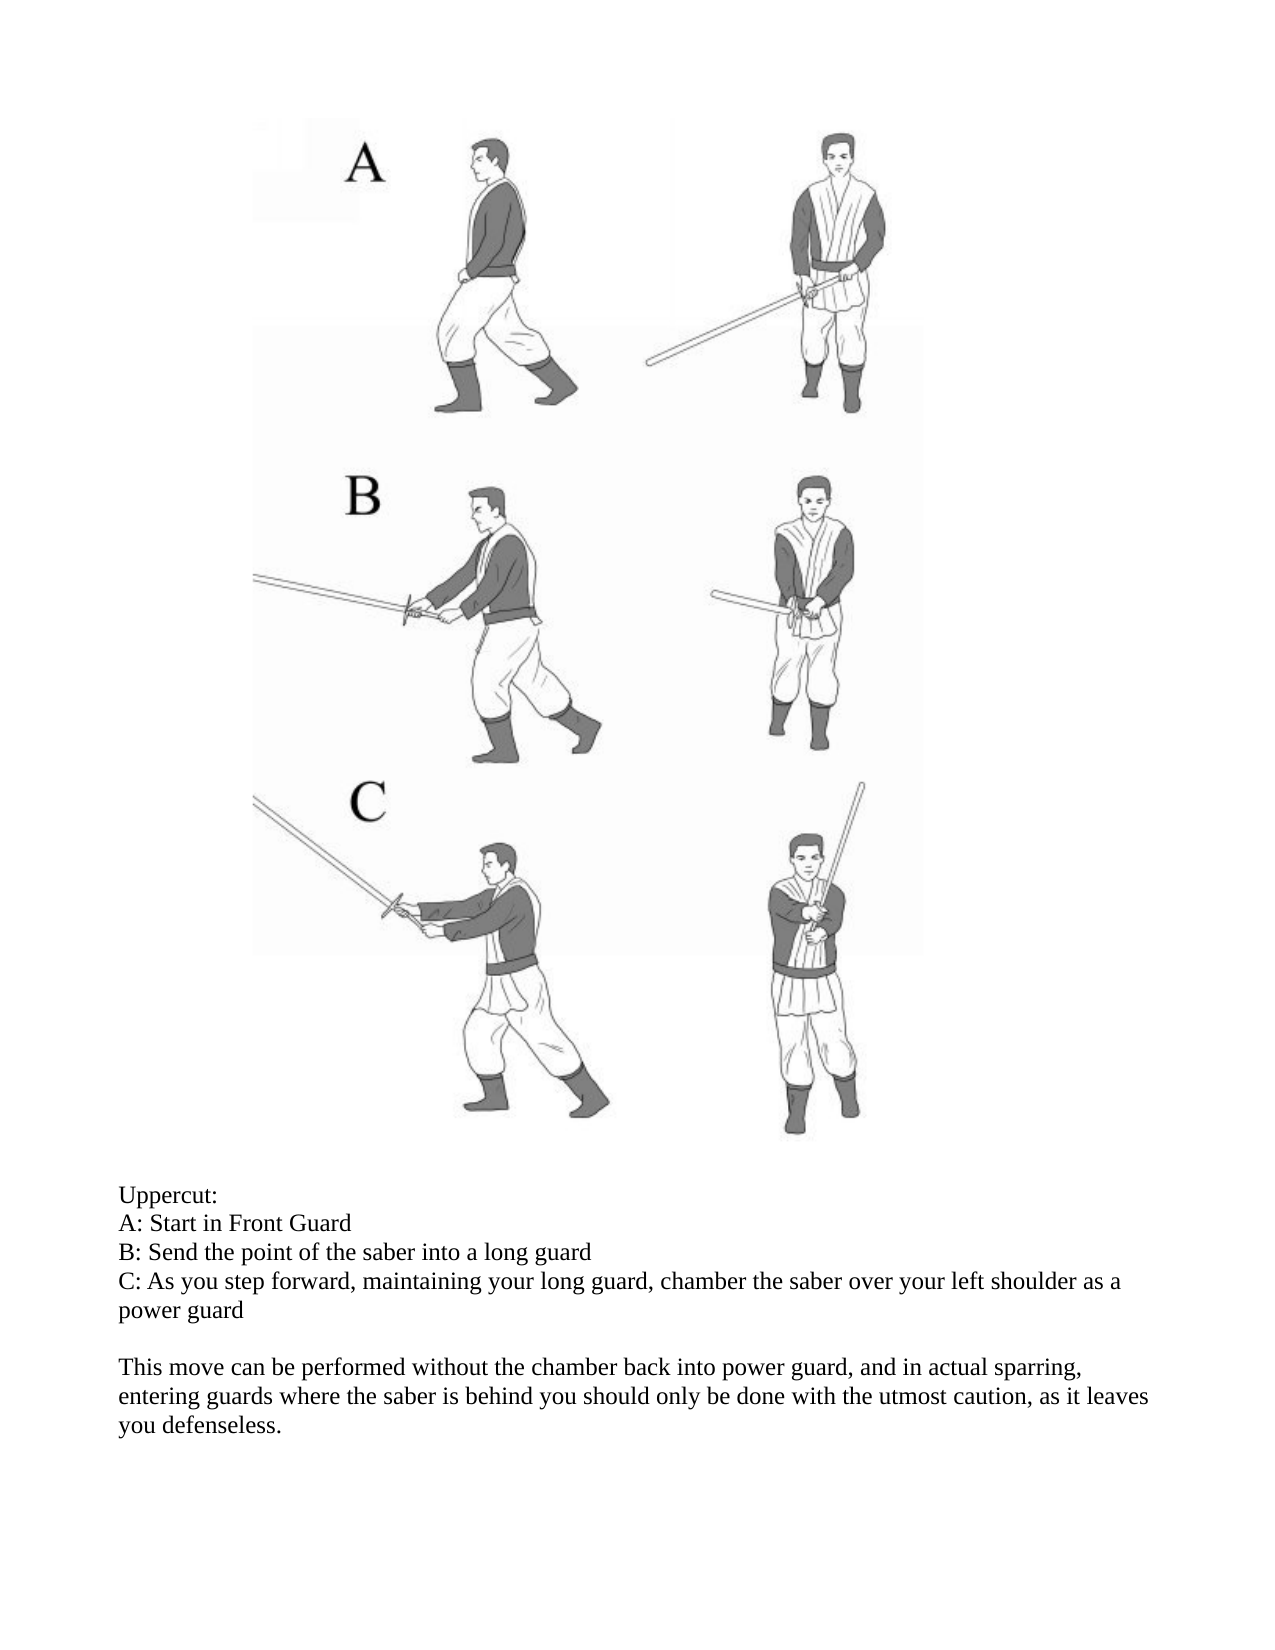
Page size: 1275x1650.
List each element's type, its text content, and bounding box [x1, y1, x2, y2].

text A: Start in Front Guard [118, 1208, 1157, 1237]
text B: Send the point of the saber into a long guard [118, 1237, 1157, 1266]
text C: As you step forward, maintaining your long guard, chamber the saber over your left shoulder as a power guard [118, 1266, 1157, 1323]
text Uppercut: [118, 1180, 1157, 1208]
text This move can be performed without the chamber back into power guard, and in actual sparring, entering guards where the saber is behind you should only be done with the utmost caution, as it leaves you defenseless. [118, 1352, 1157, 1438]
picture [225, 118, 1050, 1151]
